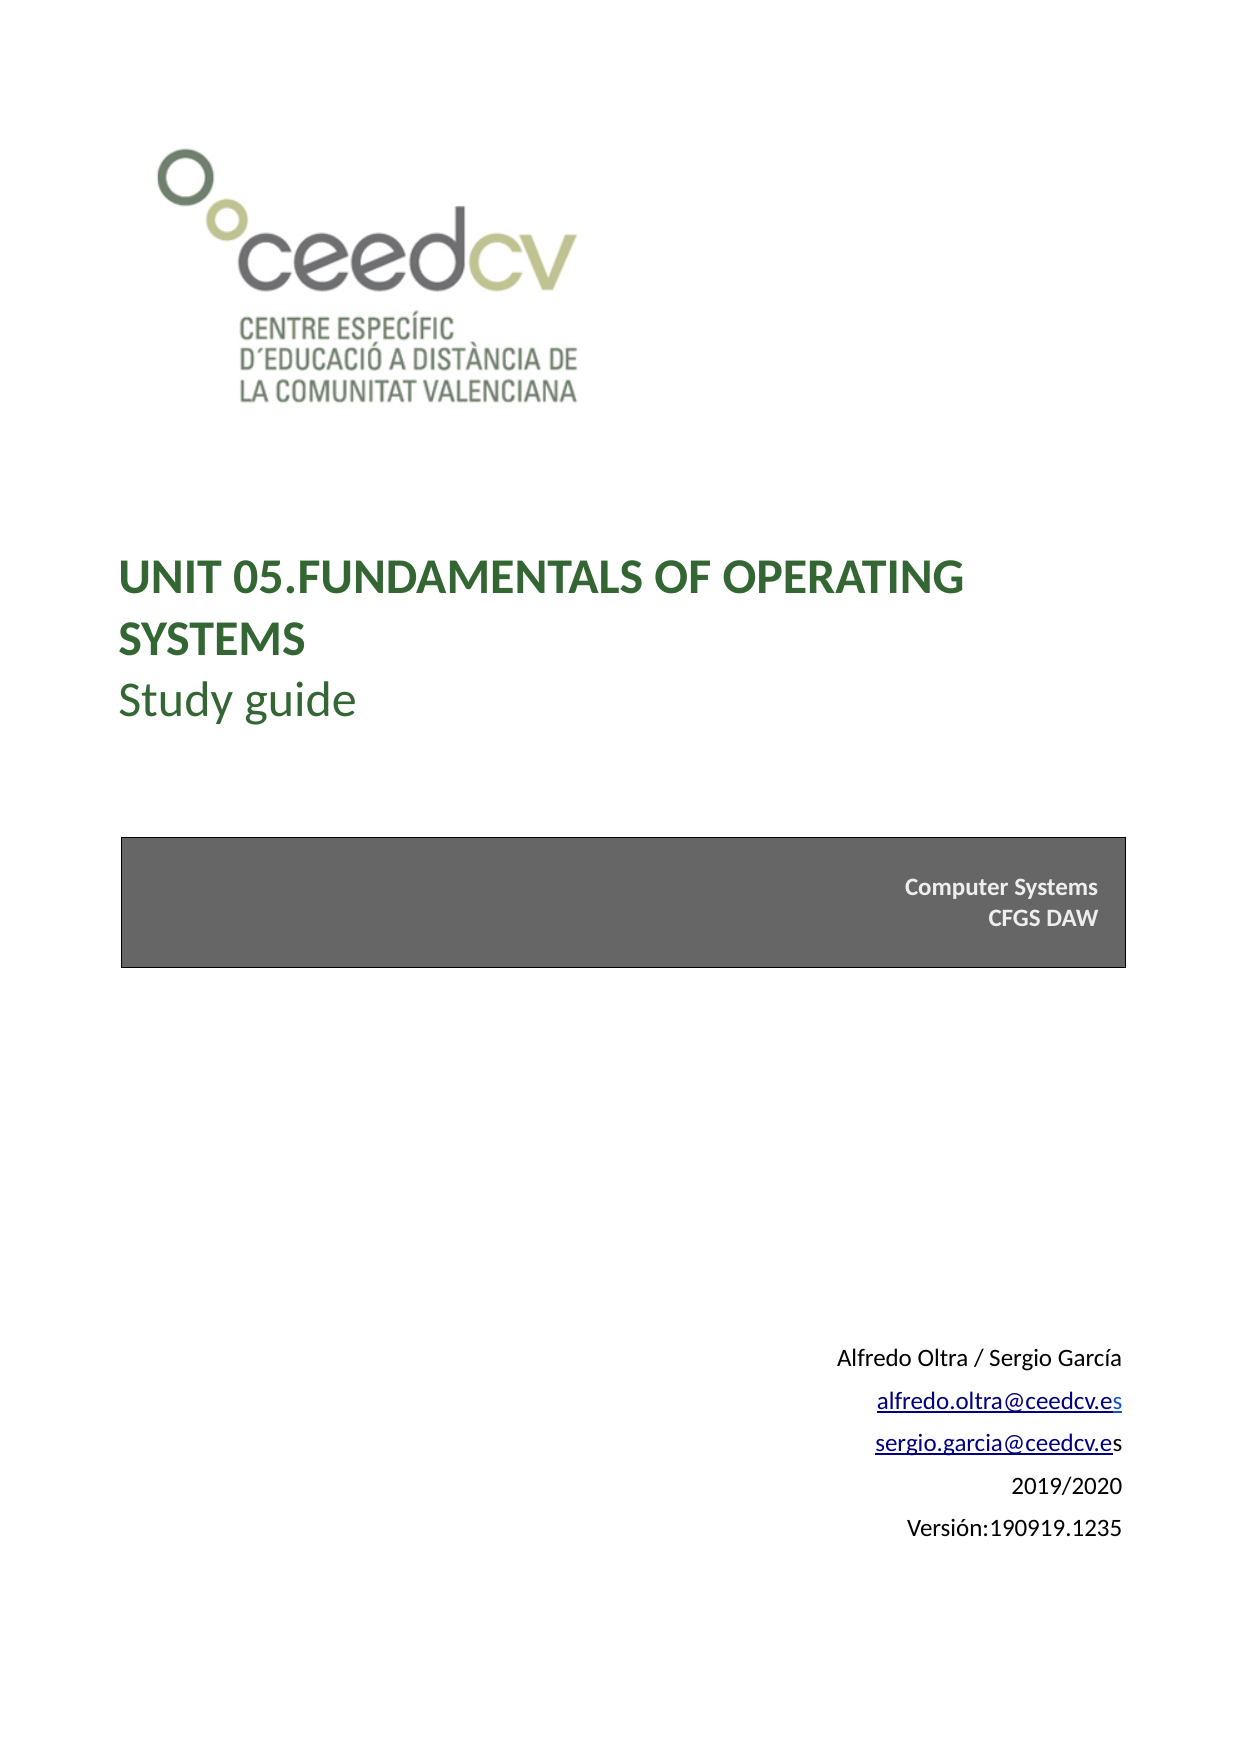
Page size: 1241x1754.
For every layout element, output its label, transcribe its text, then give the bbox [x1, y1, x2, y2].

text Computer Systems [125, 871, 1098, 902]
text sergio.garcia@ceedcv.es [231, 1427, 1122, 1458]
text CFGS DAW [125, 902, 1098, 932]
text 2019/2020 [118, 1470, 1122, 1500]
text Study guide [118, 667, 1122, 728]
text Alfredo Oltra / Sergio García [231, 1343, 1122, 1373]
text alfredo.oltra@ceedcv.es [231, 1385, 1122, 1416]
text Unit 05.Fundamentals of operating systems [118, 545, 1122, 667]
text Versión:190919.1234 [118, 1512, 1122, 1543]
picture [118, 121, 681, 431]
